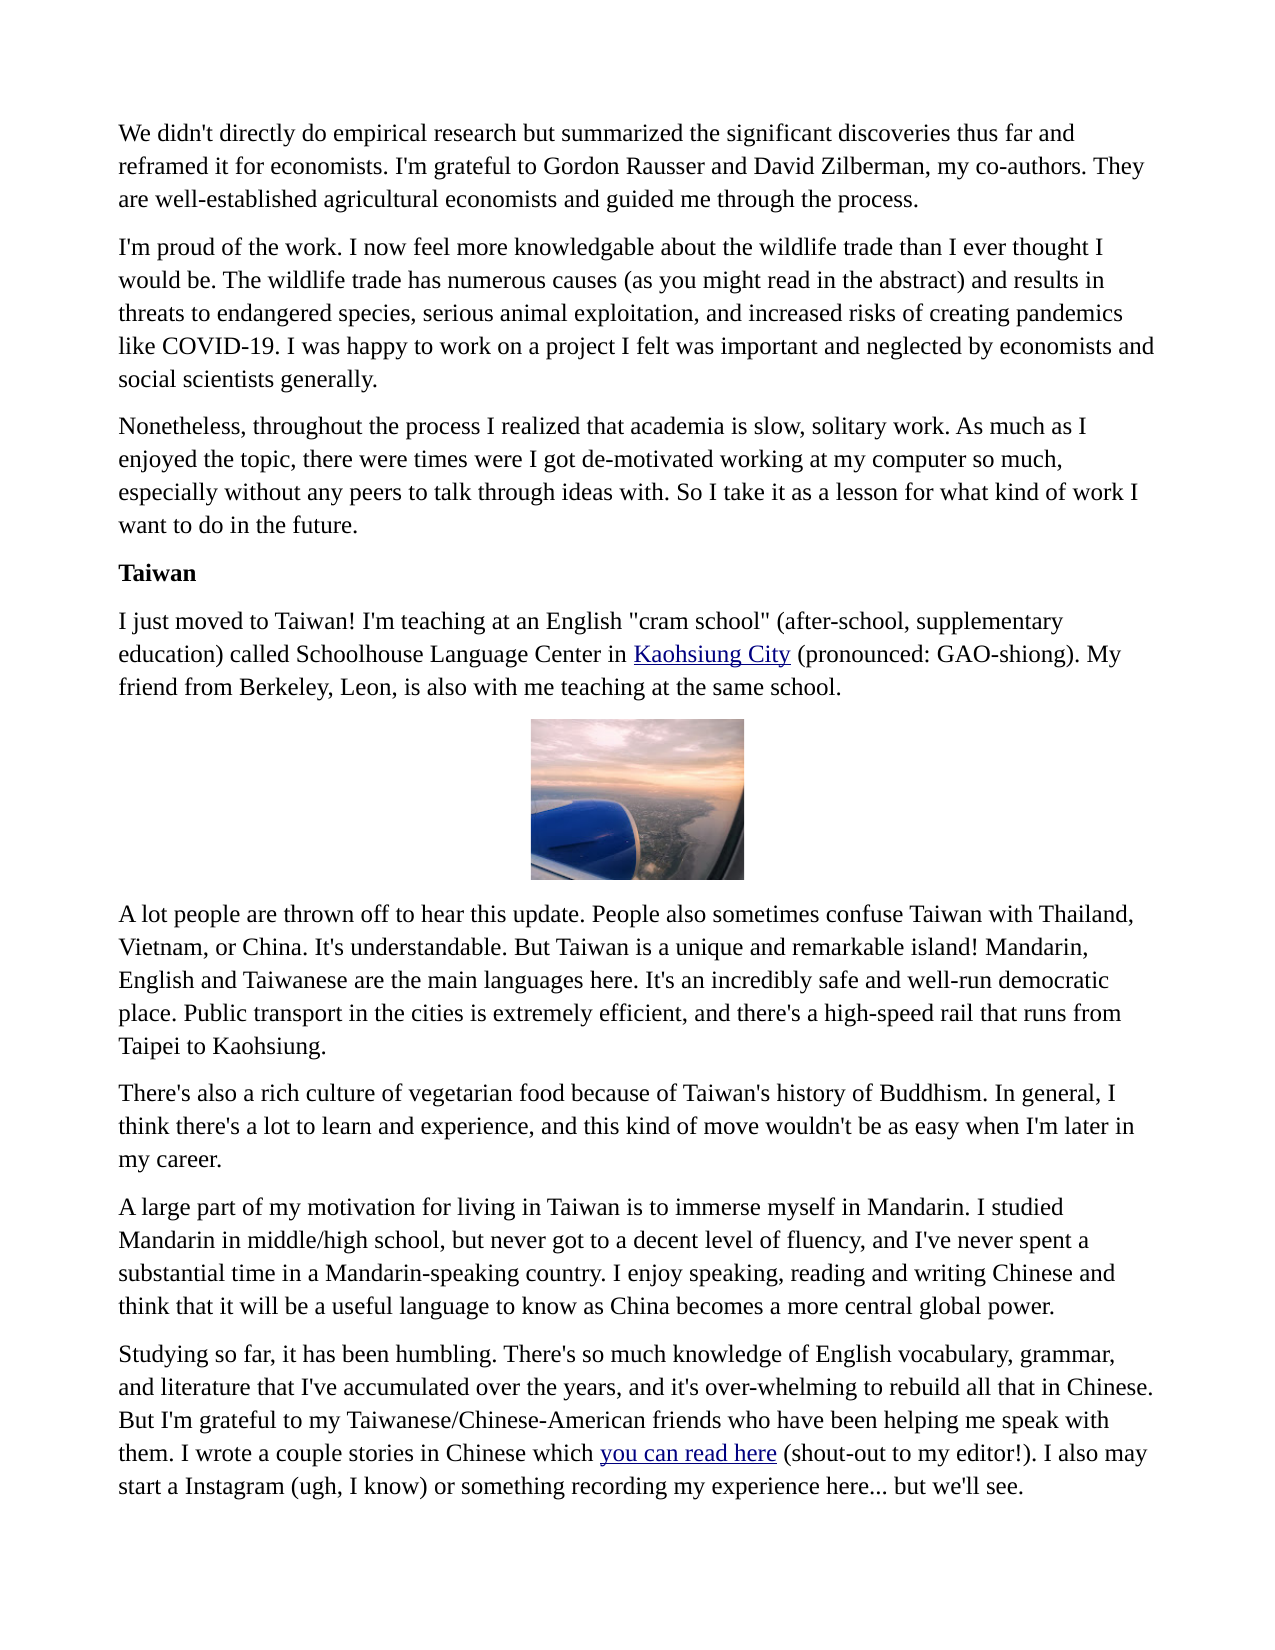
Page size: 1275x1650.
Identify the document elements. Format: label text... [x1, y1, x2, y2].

picture [530, 719, 745, 880]
text I'm proud of the work. I now feel more knowledgable about the wildlife trade than I ever thought I would be. The wildlife trade has numerous causes (as you might read in the abstract) and results in threats to endangered species, serious animal exploitation, and increased risks of creating pandemics like COVID-19. I was happy to work on a project I felt was important and neglected by economists and social scientists generally. [118, 232, 1157, 393]
text Nonetheless, throughout the process I realized that academia is slow, solitary work. As much as I enjoyed the topic, there were times were I got de-motivated working at my computer so much, especially without any peers to talk through ideas with. So I take it as a lesson for what kind of work I want to do in the future. [118, 411, 1157, 539]
text There's also a rich culture of vegetarian food because of Taiwan's history of Buddhism. In general, I think there's a lot to learn and experience, and this kind of move wouldn't be as easy when I'm later in my career. [118, 1078, 1157, 1173]
text A large part of my motivation for living in Taiwan is to immerse myself in Mandarin. I studied Mandarin in middle/high school, but never got to a decent level of fluency, and I've never spent a substantial time in a Mandarin-speaking country. I enjoy speaking, reading and writing Chinese and think that it will be a useful language to know as China becomes a more central global power. [118, 1192, 1157, 1320]
text Studying so far, it has been humbling. There's so much knowledge of English vocabulary, grammar, and literature that I've accumulated over the years, and it's over-whelming to rebuild all that in Chinese. But I'm grateful to my Taiwanese/Chinese-American friends who have been helping me speak with them. I wrote a couple stories in Chinese which you can read here (shout-out to my editor!). I also may start a Instagram (ugh, I know) or something recording my experience here... but we'll see. [118, 1339, 1157, 1499]
text We didn't directly do empirical research but summarized the significant discoveries thus far and reframed it for economists. I'm grateful to Gordon Rausser and David Zilberman, my co-authors. They are well-established agricultural economists and guided me through the process. [118, 118, 1157, 213]
text I just moved to Taiwan! I'm teaching at an English "cram school" (after-school, supplementary education) called Schoolhouse Language Center in Kaohsiung City (pronounced: GAO-shiong). My friend from Berkeley, Leon, is also with me teaching at the same school. [118, 606, 1157, 701]
text Taiwan [118, 558, 1157, 587]
text A lot people are thrown off to hear this update. People also sometimes confuse Taiwan with Thailand, Vietnam, or China. It's understandable. But Taiwan is a unique and remarkable island! Mandarin, English and Taiwanese are the main languages here. It's an incredibly safe and well-run democratic place. Public transport in the cities is extremely efficient, and there's a high-speed rail that runs from Taipei to Kaohsiung. [118, 899, 1157, 1059]
